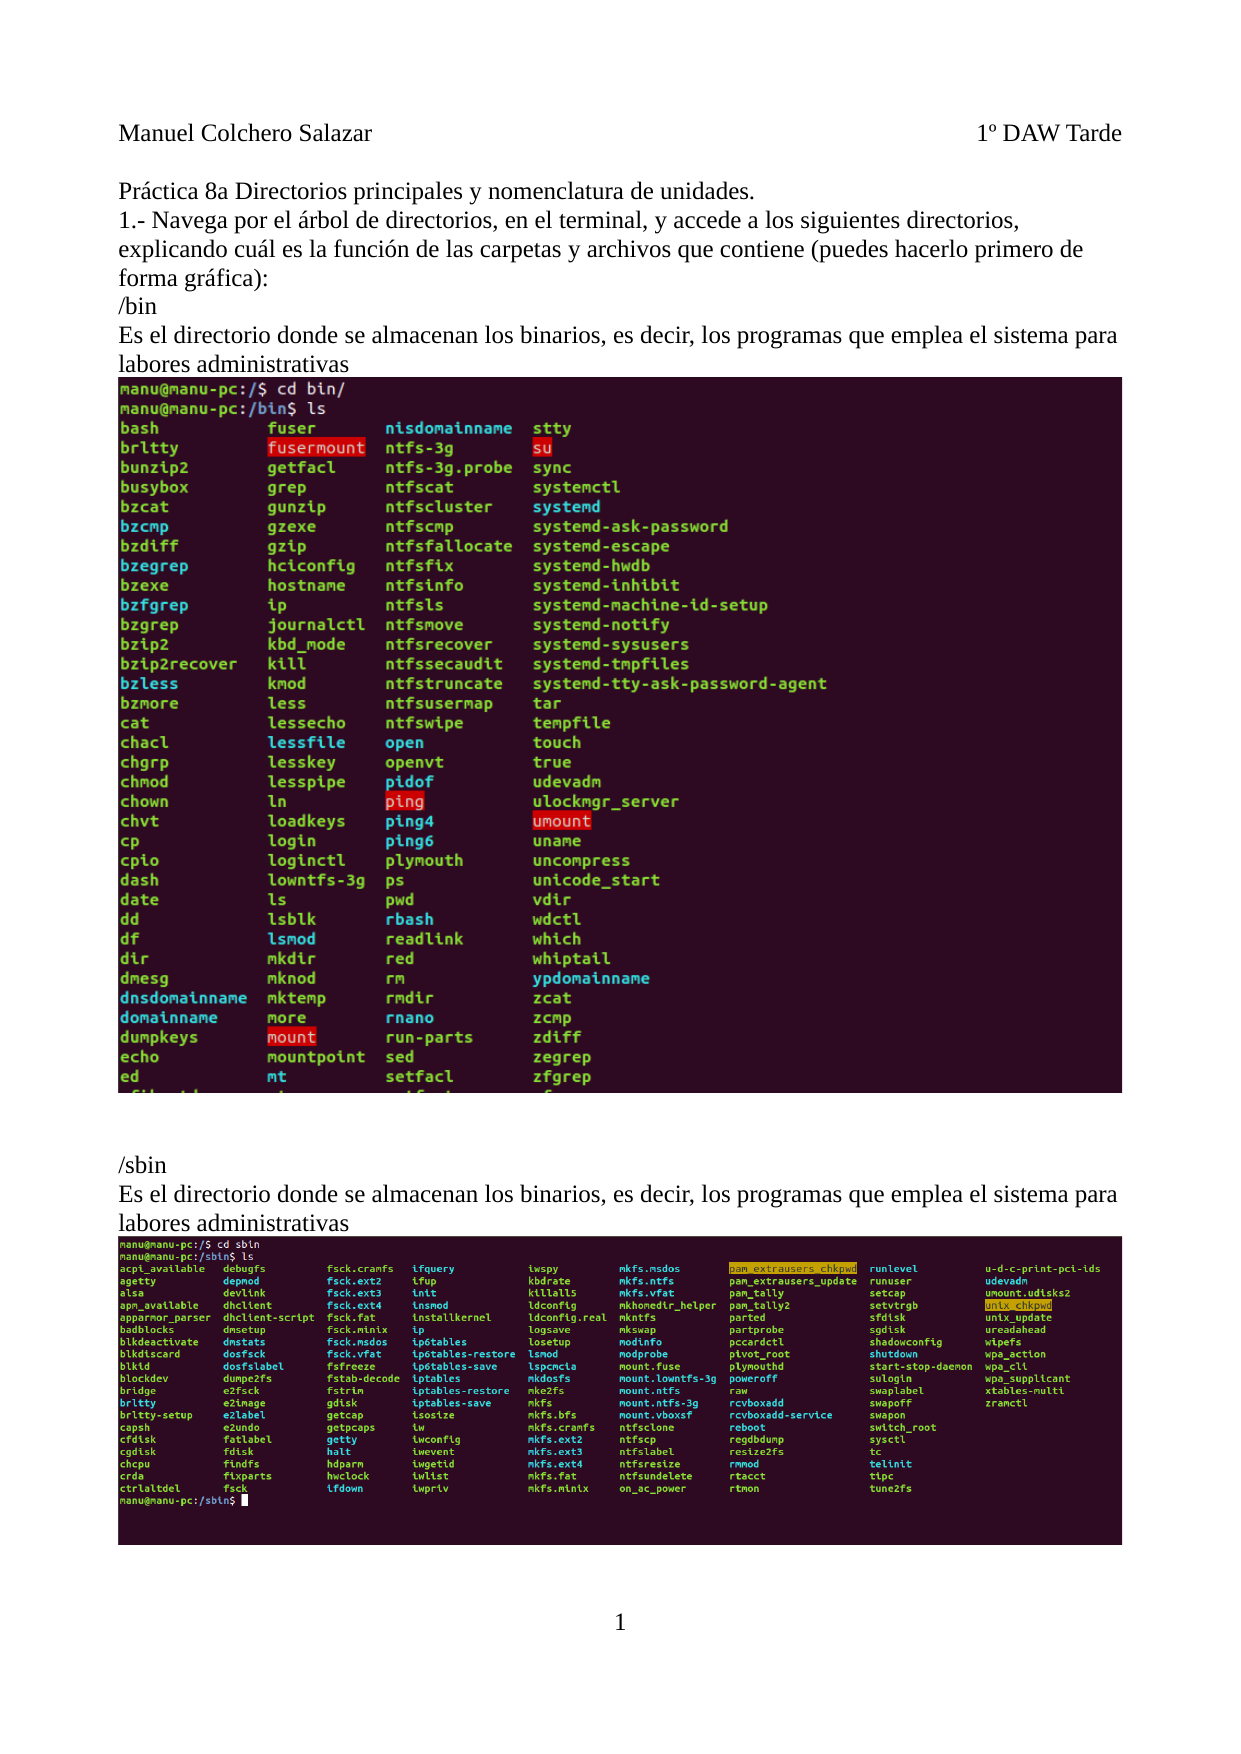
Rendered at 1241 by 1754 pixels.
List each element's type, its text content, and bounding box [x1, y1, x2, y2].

text Es el directorio donde se almacenan los binarios, es decir, los programas que emplea el sistema para labores administrativas [118, 320, 1122, 377]
picture [118, 377, 1123, 1093]
text /bin [118, 291, 1122, 320]
text Es el directorio donde se almacenan los binarios, es decir, los programas que emplea el sistema para labores administrativas [118, 1179, 1122, 1236]
picture [118, 1236, 1123, 1545]
text Práctica 8a Directorios principales y nomenclatura de unidades. [118, 176, 1122, 205]
text 1.- Navega por el árbol de directorios, en el terminal, y accede a los siguientes directorios, explicando cuál es la función de las carpetas y archivos que contiene (puedes hacerlo primero de forma gráfica): [118, 205, 1122, 291]
text /sbin [118, 1150, 1122, 1179]
